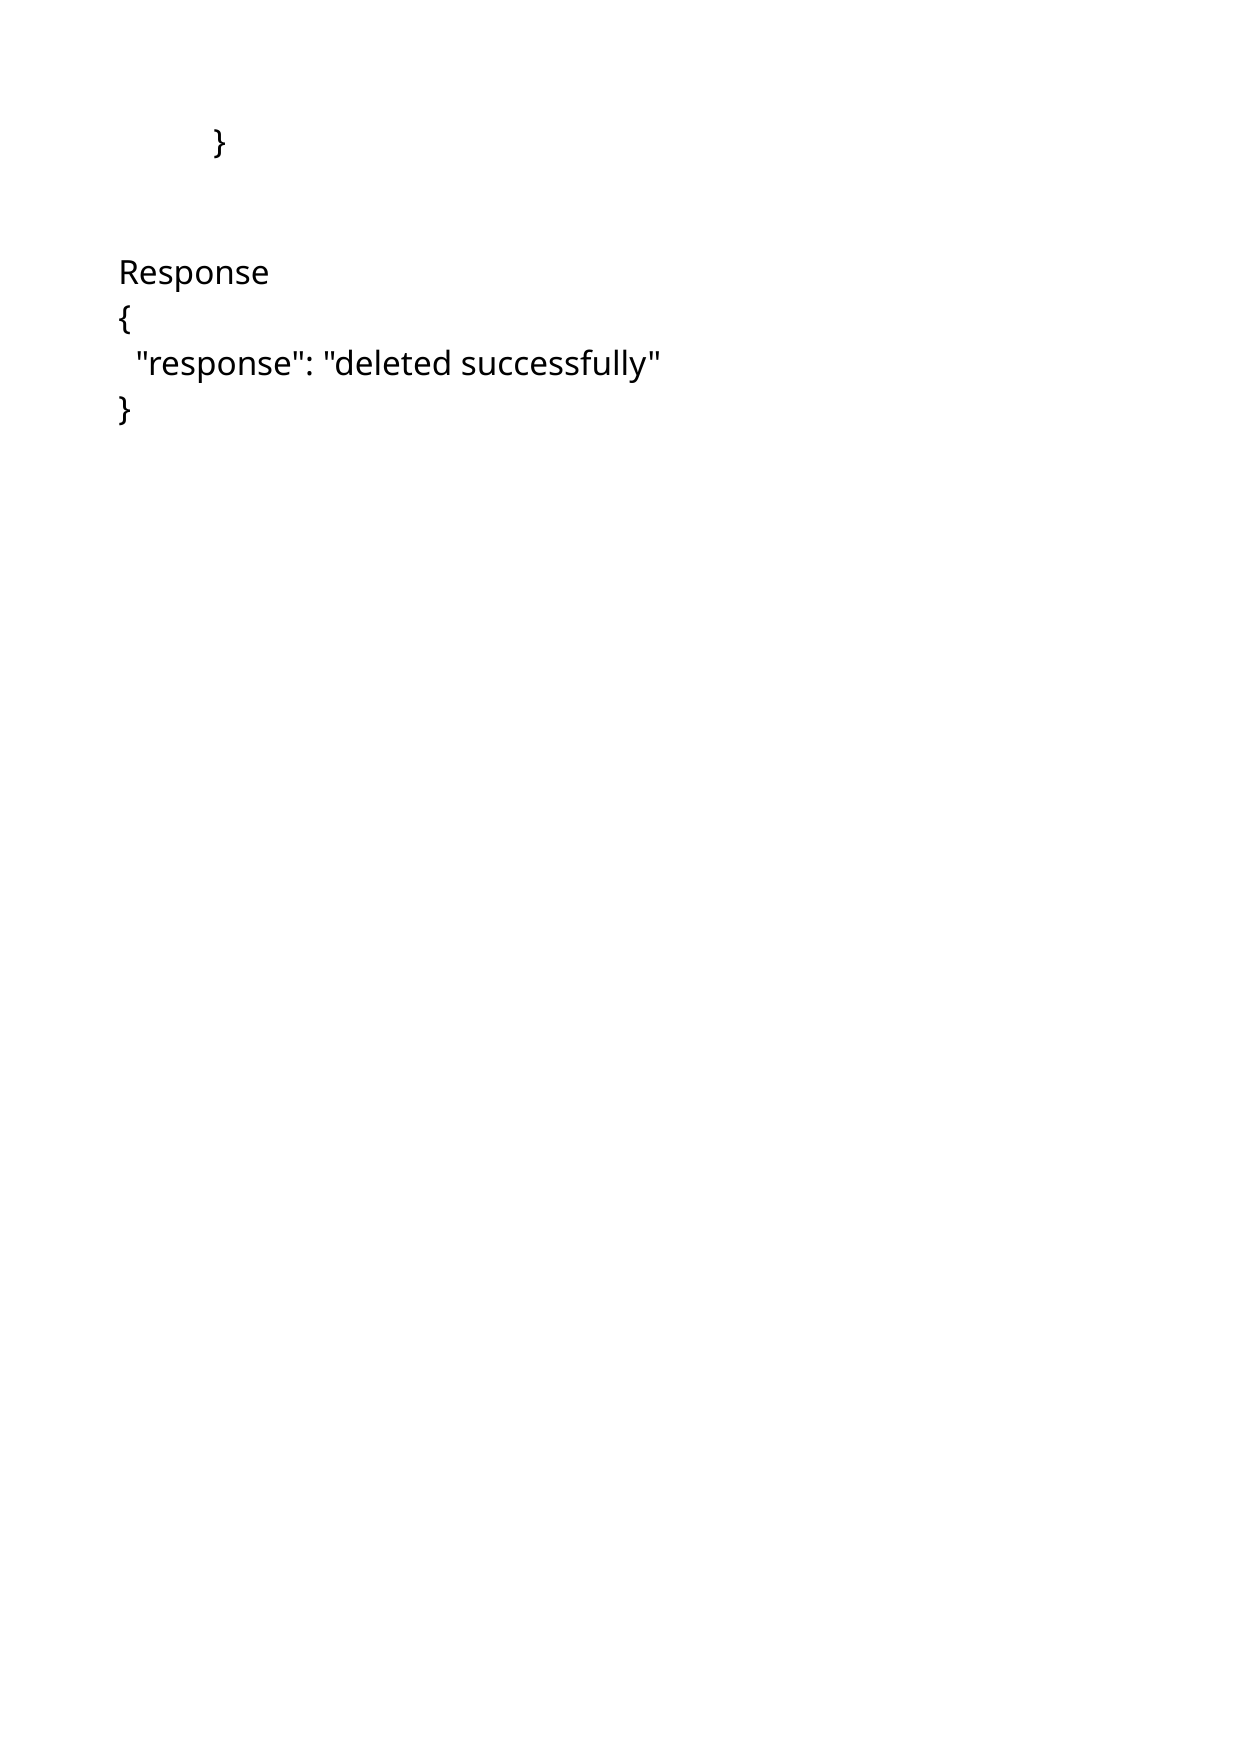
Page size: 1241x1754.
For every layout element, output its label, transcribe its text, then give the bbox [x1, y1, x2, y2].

text } [118, 385, 1122, 430]
text Response [118, 249, 1122, 294]
text } [118, 118, 1122, 163]
text "response": "deleted successfully" [118, 339, 1122, 385]
text { [118, 294, 1122, 339]
